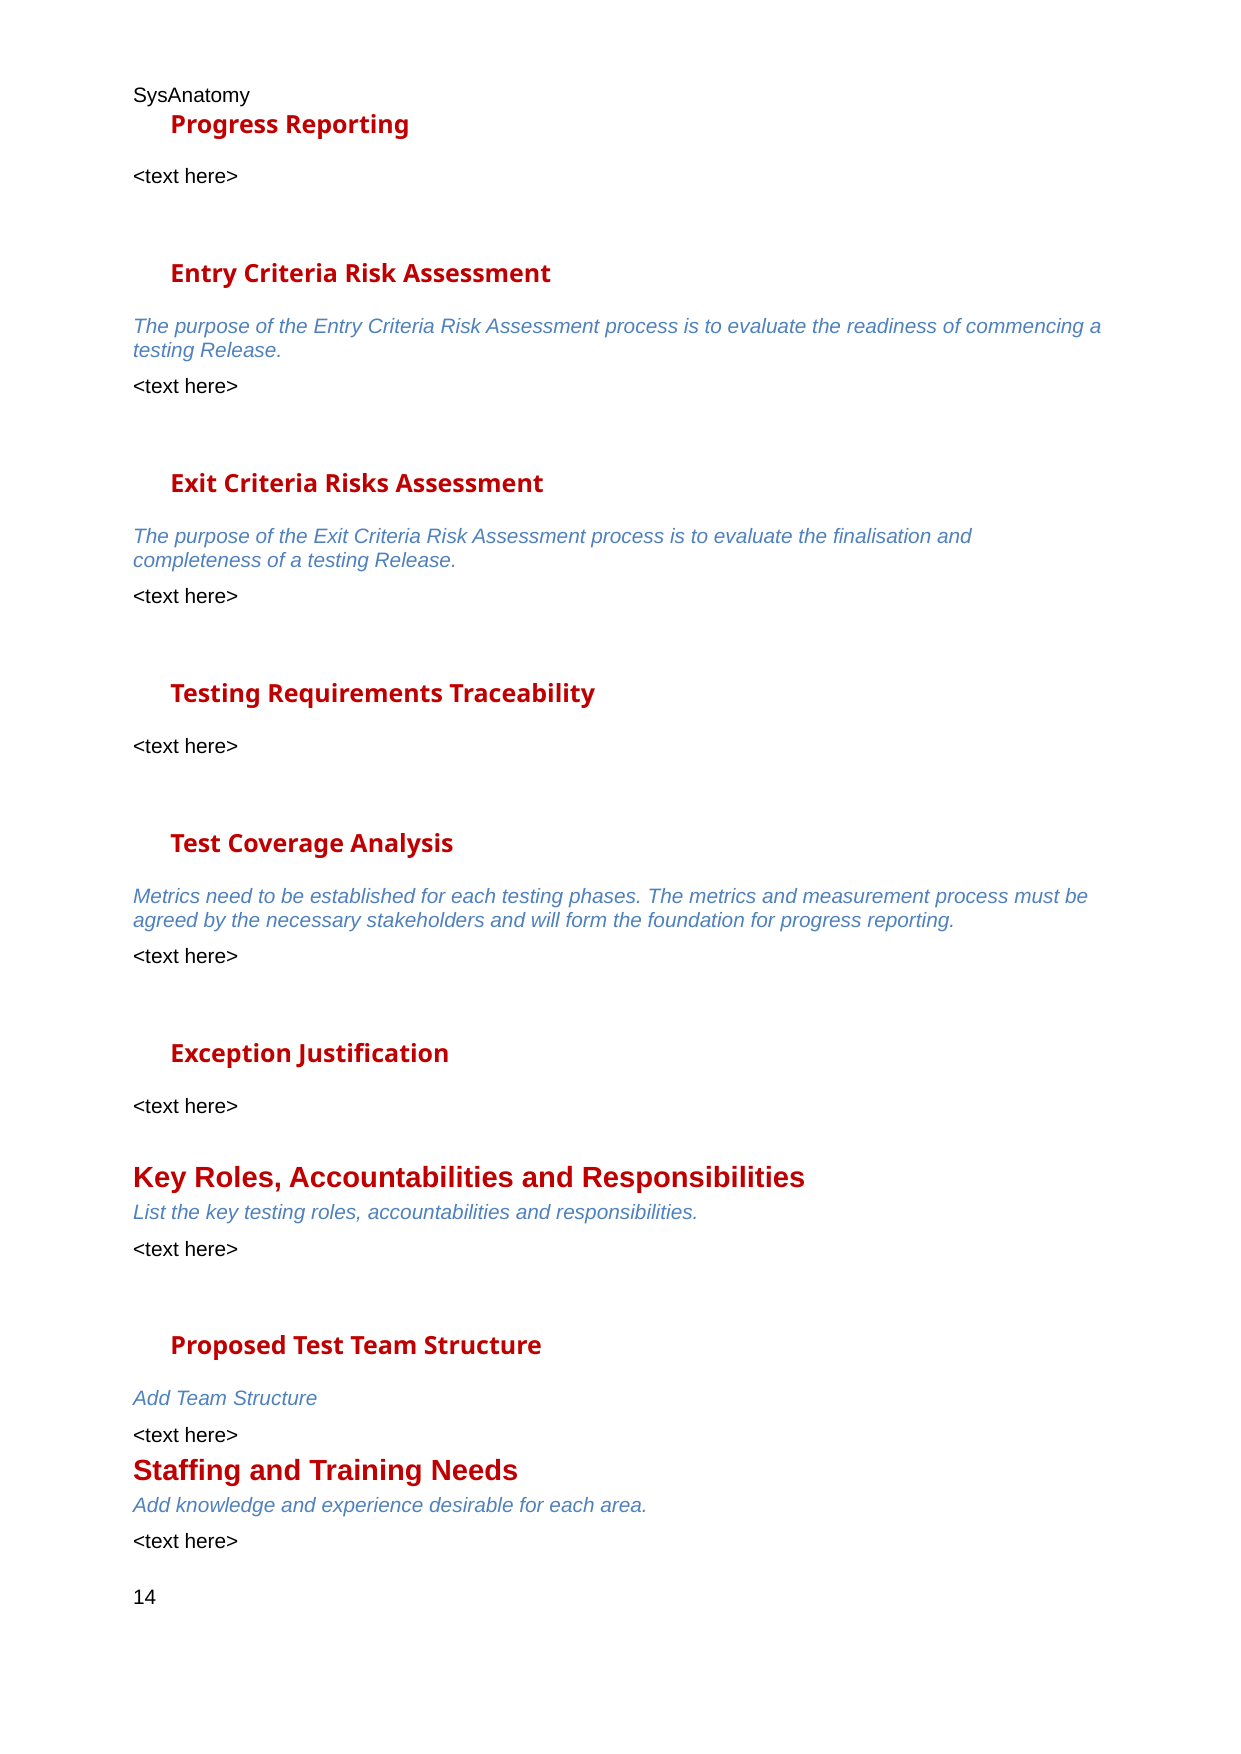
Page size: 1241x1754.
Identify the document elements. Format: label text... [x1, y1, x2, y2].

text <text here> [133, 734, 1107, 758]
subtitle Exception Justification [170, 1036, 1107, 1069]
text List the key testing roles, accountabilities and responsibilities. [133, 1200, 1107, 1224]
text <text here> [133, 1093, 1107, 1117]
text <text here> [133, 374, 1107, 398]
text The purpose of the Exit Criteria Risk Assessment process is to evaluate the finalisation and completeness of a testing Release. [133, 524, 1107, 572]
subtitle Entry Criteria Risk Assessment [170, 256, 1107, 290]
text The purpose of the Entry Criteria Risk Assessment process is to evaluate the readiness of commencing a testing Release. [133, 314, 1107, 362]
text Add Team Structure [133, 1386, 1107, 1410]
subtitle Proposed Test Team Structure [170, 1328, 1107, 1362]
text <text here> [133, 164, 1107, 188]
subtitle Staffing and Training Needs [133, 1453, 1107, 1486]
text Add knowledge and experience desirable for each area. [133, 1492, 1107, 1516]
text <text here> [133, 1236, 1107, 1260]
text <text here> [133, 1422, 1107, 1446]
subtitle Test Coverage Analysis [170, 826, 1107, 859]
subtitle Testing Requirements Traceability [170, 676, 1107, 710]
subtitle Key Roles, Accountabilities and Responsibilities [133, 1160, 1107, 1194]
list <text here> [133, 1529, 1107, 1553]
text <text here> [133, 944, 1107, 968]
subtitle Progress Reporting [170, 106, 1107, 140]
text <text here> [133, 584, 1107, 608]
text Metrics need to be established for each testing phases. The metrics and measurement process must be agreed by the necessary stakeholders and will form the foundation for progress reporting. [133, 883, 1107, 931]
subtitle Exit Criteria Risks Assessment [170, 466, 1107, 500]
